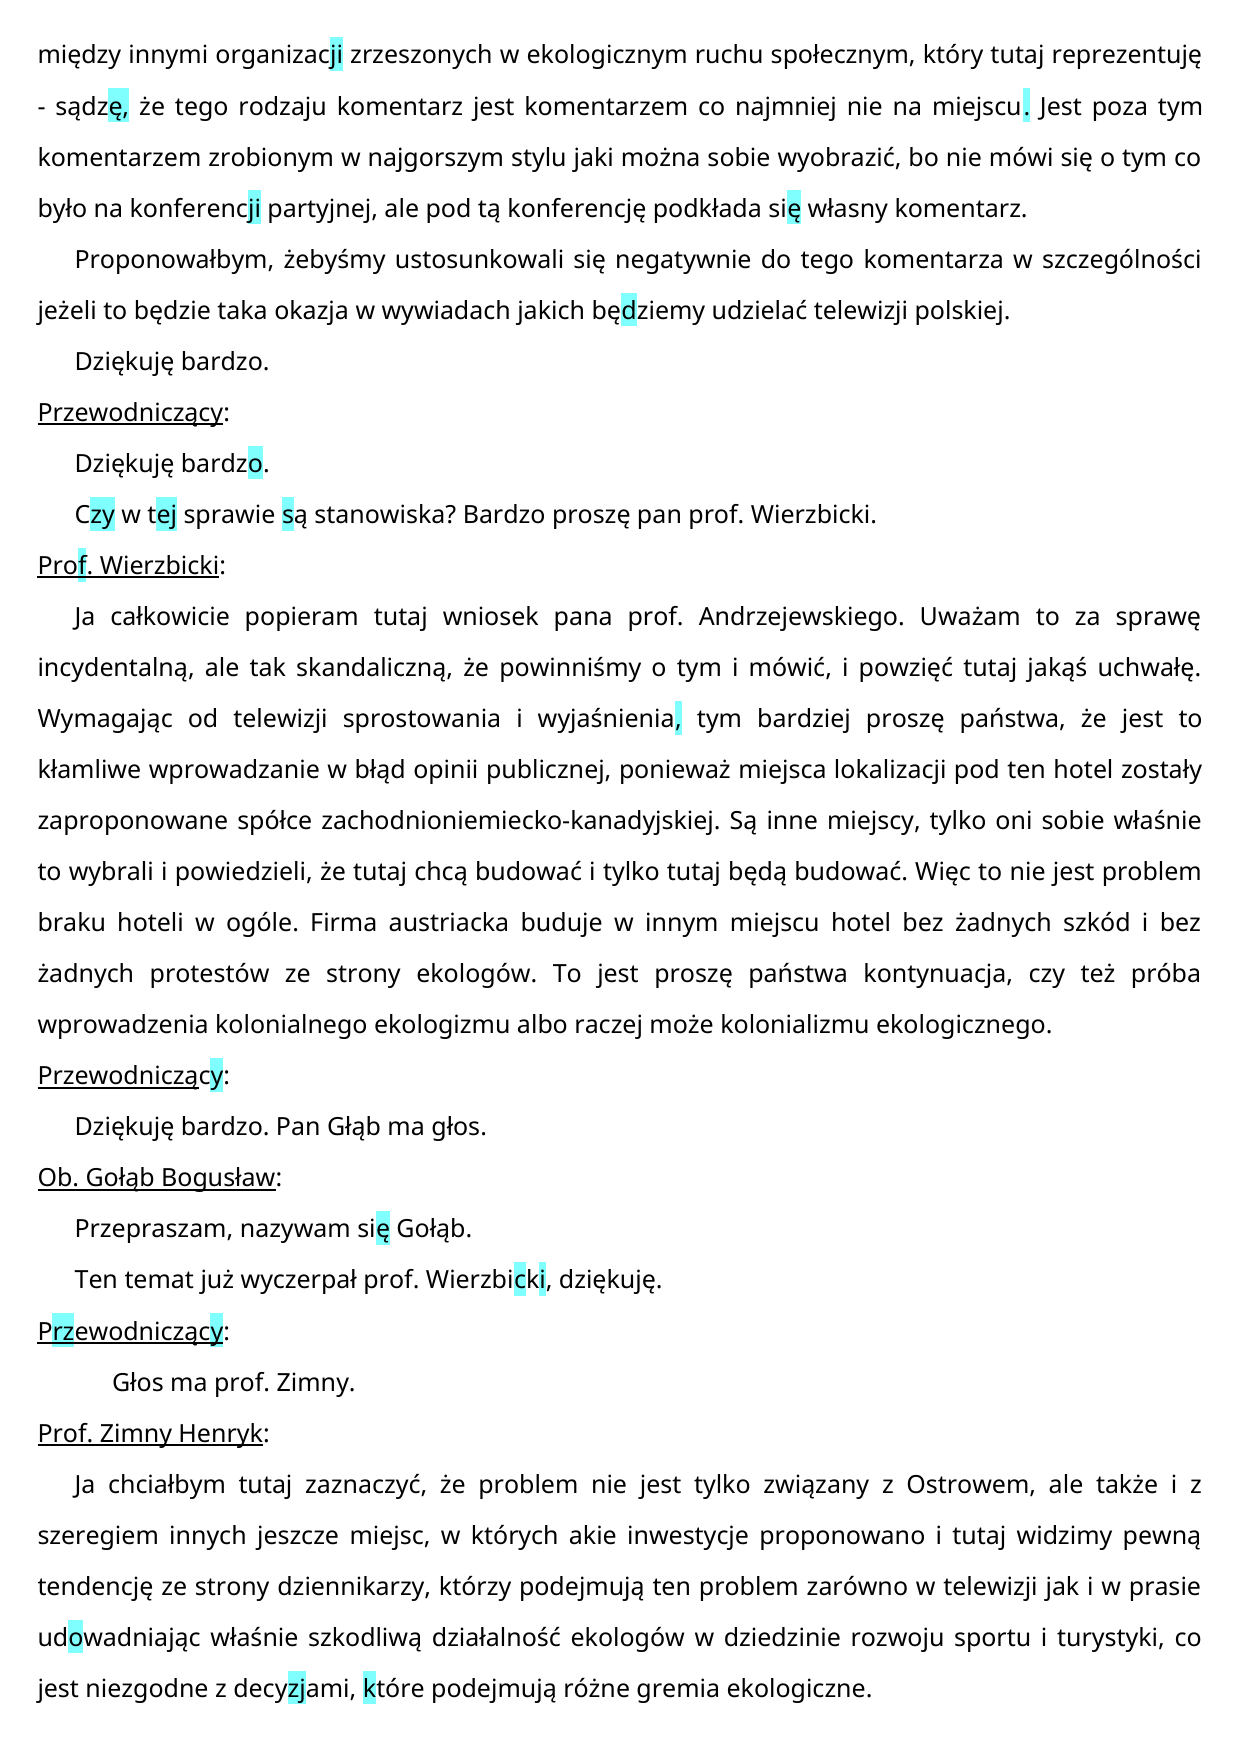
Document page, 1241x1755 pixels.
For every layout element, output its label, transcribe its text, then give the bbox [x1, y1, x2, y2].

text Dziękuję bardzo. [37, 446, 1203, 479]
text Dziękuję bardzo. [37, 343, 1203, 377]
text Przepraszam, nazywam się Gołąb. [37, 1211, 1203, 1245]
text Ten temat już wyczerpał prof. Wierzbicki, dziękuję. [37, 1262, 1203, 1296]
text Przewodniczący: [37, 1058, 1203, 1092]
text Dziękuję bardzo. Pan Głąb ma głos. [37, 1109, 1203, 1143]
text Ja chciałbym tutaj zaznaczyć, że problem nie jest tylko związany z Ostrowem, ale także i z szeregiem innych jeszcze miejsc, w których akie inwestycje proponowano i tutaj widzimy pewną tendencję ze strony dziennikarzy, którzy podejmują ten problem zarówno w telewizji jak i w prasie udowadniając właśnie szkodliwą działalność ekologów w dziedzinie rozwoju sportu i turystyki, co jest niezgodne z decyzjami, które podejmują różne gremia ekologiczne. [37, 1466, 1203, 1704]
text Czy w tej sprawie są stanowiska? Bardzo proszę pan prof. Wierzbicki. [37, 497, 1203, 531]
text Przewodniczący: [37, 1313, 1203, 1347]
text Ob. Gołąb Bogusław: [37, 1160, 1203, 1194]
text Ja całkowicie popieram tutaj wniosek pana prof. Andrzejewskiego. Uważam to za sprawę incydentalną, ale tak skandaliczną, że powinniśmy o tym i mówić, i powzięć tutaj jakąś uchwałę. Wymagając od telewizji sprostowania i wyjaśnienia, tym bardziej proszę państwa, że jest to kłamliwe wprowadzanie w błąd opinii publicznej, ponieważ miejsca lokalizacji pod ten hotel zostały zaproponowane spółce zachodnioniemiecko-kanadyjskiej. Są inne miejscy, tylko oni sobie właśnie to wybrali i powiedzieli, że tutaj chcą budować i tylko tutaj będą budować. Więc to nie jest problem braku hoteli w ogóle. Firma austriacka buduje w innym miejscu hotel bez żadnych szkód i bez żadnych protestów ze strony ekologów. To jest proszę państwa kontynuacja, czy też próba wprowadzenia kolonialnego ekologizmu albo raczej może kolonializmu ekologicznego. [37, 599, 1203, 1041]
text między innymi organizacji zrzeszonych w ekologicznym ruchu społecznym, który tutaj reprezentuję - sądzę, że tego rodzaju komentarz jest komentarzem co najmniej nie na miejscu. Jest poza tym komentarzem zrobionym w najgorszym stylu jaki można sobie wyobrazić, bo nie mówi się o tym co było na konferencji partyjnej, ale pod tą konferencję podkłada się własny komentarz. [37, 37, 1203, 224]
text Przewodniczący: [37, 394, 1203, 428]
text Prof. Zimny Henryk: [37, 1415, 1203, 1449]
text Głos ma prof. Zimny. [75, 1364, 1203, 1398]
text Prof. Wierzbicki: [37, 548, 1203, 582]
text Proponowałbym, żebyśmy ustosunkowali się negatywnie do tego komentarza w szczególności jeżeli to będzie taka okazja w wywiadach jakich będziemy udzielać telewizji polskiej. [37, 241, 1203, 326]
